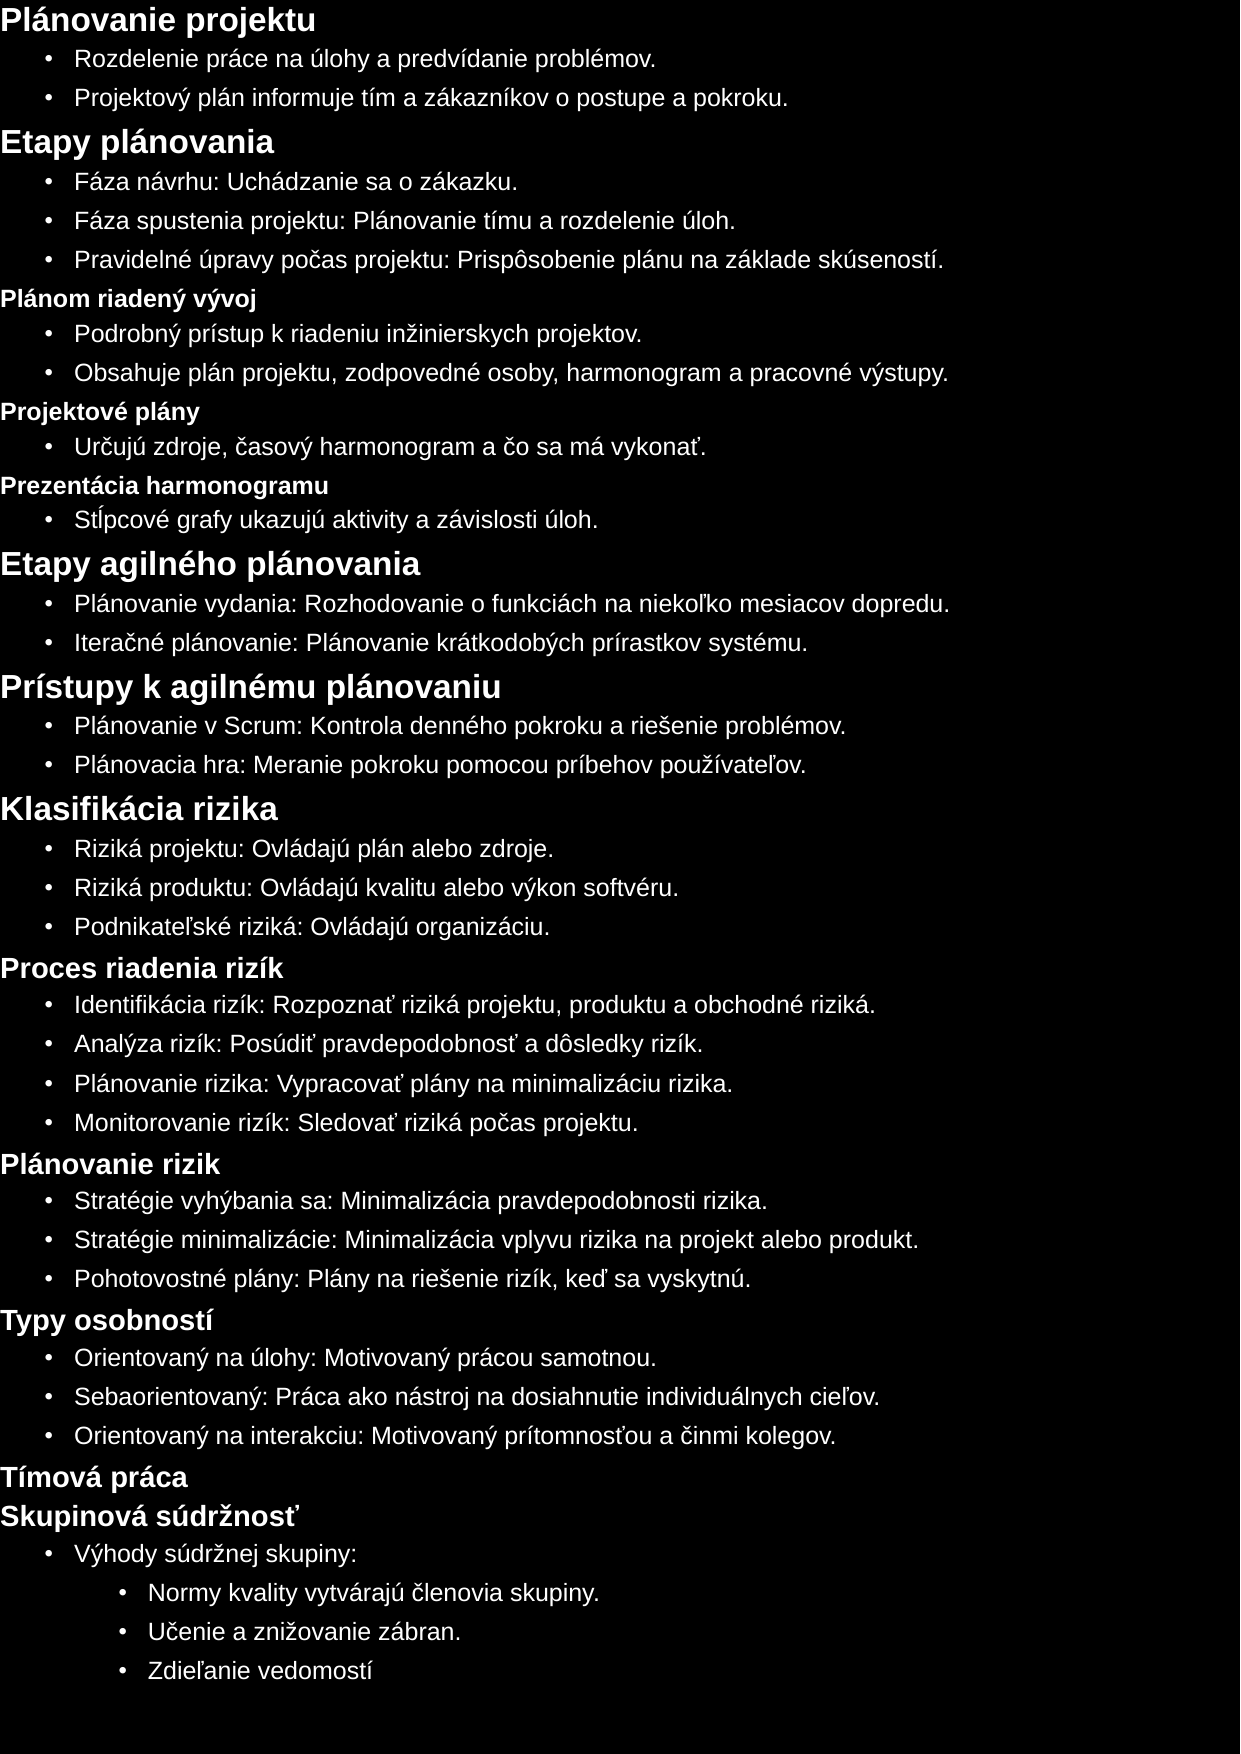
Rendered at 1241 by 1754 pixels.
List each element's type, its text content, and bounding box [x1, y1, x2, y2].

list Analýza rizík: Posúdiť pravdepodobnosť a dôsledky rizík. [44, 1029, 1240, 1058]
list Fáza návrhu: Uchádzanie sa o zákazku. [44, 167, 1240, 196]
list Plánovanie v Scrum: Kontrola denného pokroku a riešenie problémov. [44, 711, 1240, 740]
subtitle Plánovanie rizik [0, 1147, 1240, 1180]
subtitle Projektové plány [0, 397, 1240, 426]
list Identifikácia rizík: Rozpoznať riziká projektu, produktu a obchodné riziká. [44, 990, 1240, 1019]
list Plánovanie rizika: Vypracovať plány na minimalizáciu rizika. [44, 1068, 1240, 1097]
subtitle Tímová práca [0, 1460, 1240, 1493]
list Normy kvality vytvárajú členovia skupiny. [118, 1578, 1240, 1607]
list Pohotovostné plány: Plány na riešenie rizík, keď sa vyskytnú. [44, 1264, 1240, 1293]
list Plánovacia hra: Meranie pokroku pomocou príbehov používateľov. [44, 750, 1240, 779]
list Pravidelné úpravy počas projektu: Prispôsobenie plánu na základe skúseností. [44, 245, 1240, 274]
list Plánovanie vydania: Rozhodovanie o funkciách na niekoľko mesiacov dopredu. [44, 589, 1240, 618]
subtitle Skupinová súdržnosť [0, 1499, 1240, 1533]
subtitle Prístupy k agilnému plánovaniu [0, 667, 1240, 705]
list Výhody súdržnej skupiny: [44, 1539, 1240, 1568]
list Učenie a znižovanie zábran. [118, 1617, 1240, 1646]
list Stratégie minimalizácie: Minimalizácia vplyvu rizika na projekt alebo produkt. [44, 1225, 1240, 1254]
list Zdieľanie vedomostí [118, 1656, 1240, 1685]
list Projektový plán informuje tím a zákazníkov o postupe a pokroku. [44, 83, 1240, 112]
subtitle Klasifikácia rizika [0, 789, 1240, 828]
subtitle Typy osobností [0, 1303, 1240, 1337]
list Podrobný prístup k riadeniu inžinierskych projektov. [44, 319, 1240, 348]
list Orientovaný na interakciu: Motivovaný prítomnosťou a činmi kolegov. [44, 1421, 1240, 1450]
list Monitorovanie rizík: Sledovať riziká počas projektu. [44, 1108, 1240, 1136]
list Sebaorientovaný: Práca ako nástroj na dosiahnutie individuálnych cieľov. [44, 1382, 1240, 1411]
list Fáza spustenia projektu: Plánovanie tímu a rozdelenie úloh. [44, 206, 1240, 235]
list Riziká produktu: Ovládajú kvalitu alebo výkon softvéru. [44, 873, 1240, 902]
list Orientovaný na úlohy: Motivovaný prácou samotnou. [44, 1343, 1240, 1372]
list Rozdelenie práce na úlohy a predvídanie problémov. [44, 44, 1240, 73]
list Riziká projektu: Ovládajú plán alebo zdroje. [44, 834, 1240, 863]
list Stĺpcové grafy ukazujú aktivity a závislosti úloh. [44, 505, 1240, 534]
subtitle Plánovanie projektu [0, 0, 1240, 38]
subtitle Etapy agilného plánovania [0, 544, 1240, 583]
list Podnikateľské riziká: Ovládajú organizáciu. [44, 912, 1240, 941]
list Iteračné plánovanie: Plánovanie krátkodobých prírastkov systému. [44, 628, 1240, 657]
subtitle Plánom riadený vývoj [0, 284, 1240, 313]
subtitle Prezentácia harmonogramu [0, 471, 1240, 499]
subtitle Etapy plánovania [0, 122, 1240, 161]
list Stratégie vyhýbania sa: Minimalizácia pravdepodobnosti rizika. [44, 1186, 1240, 1215]
list Obsahuje plán projektu, zodpovedné osoby, harmonogram a pracovné výstupy. [44, 358, 1240, 387]
list Určujú zdroje, časový harmonogram a čo sa má vykonať. [44, 432, 1240, 460]
subtitle Proces riadenia rizík [0, 951, 1240, 984]
